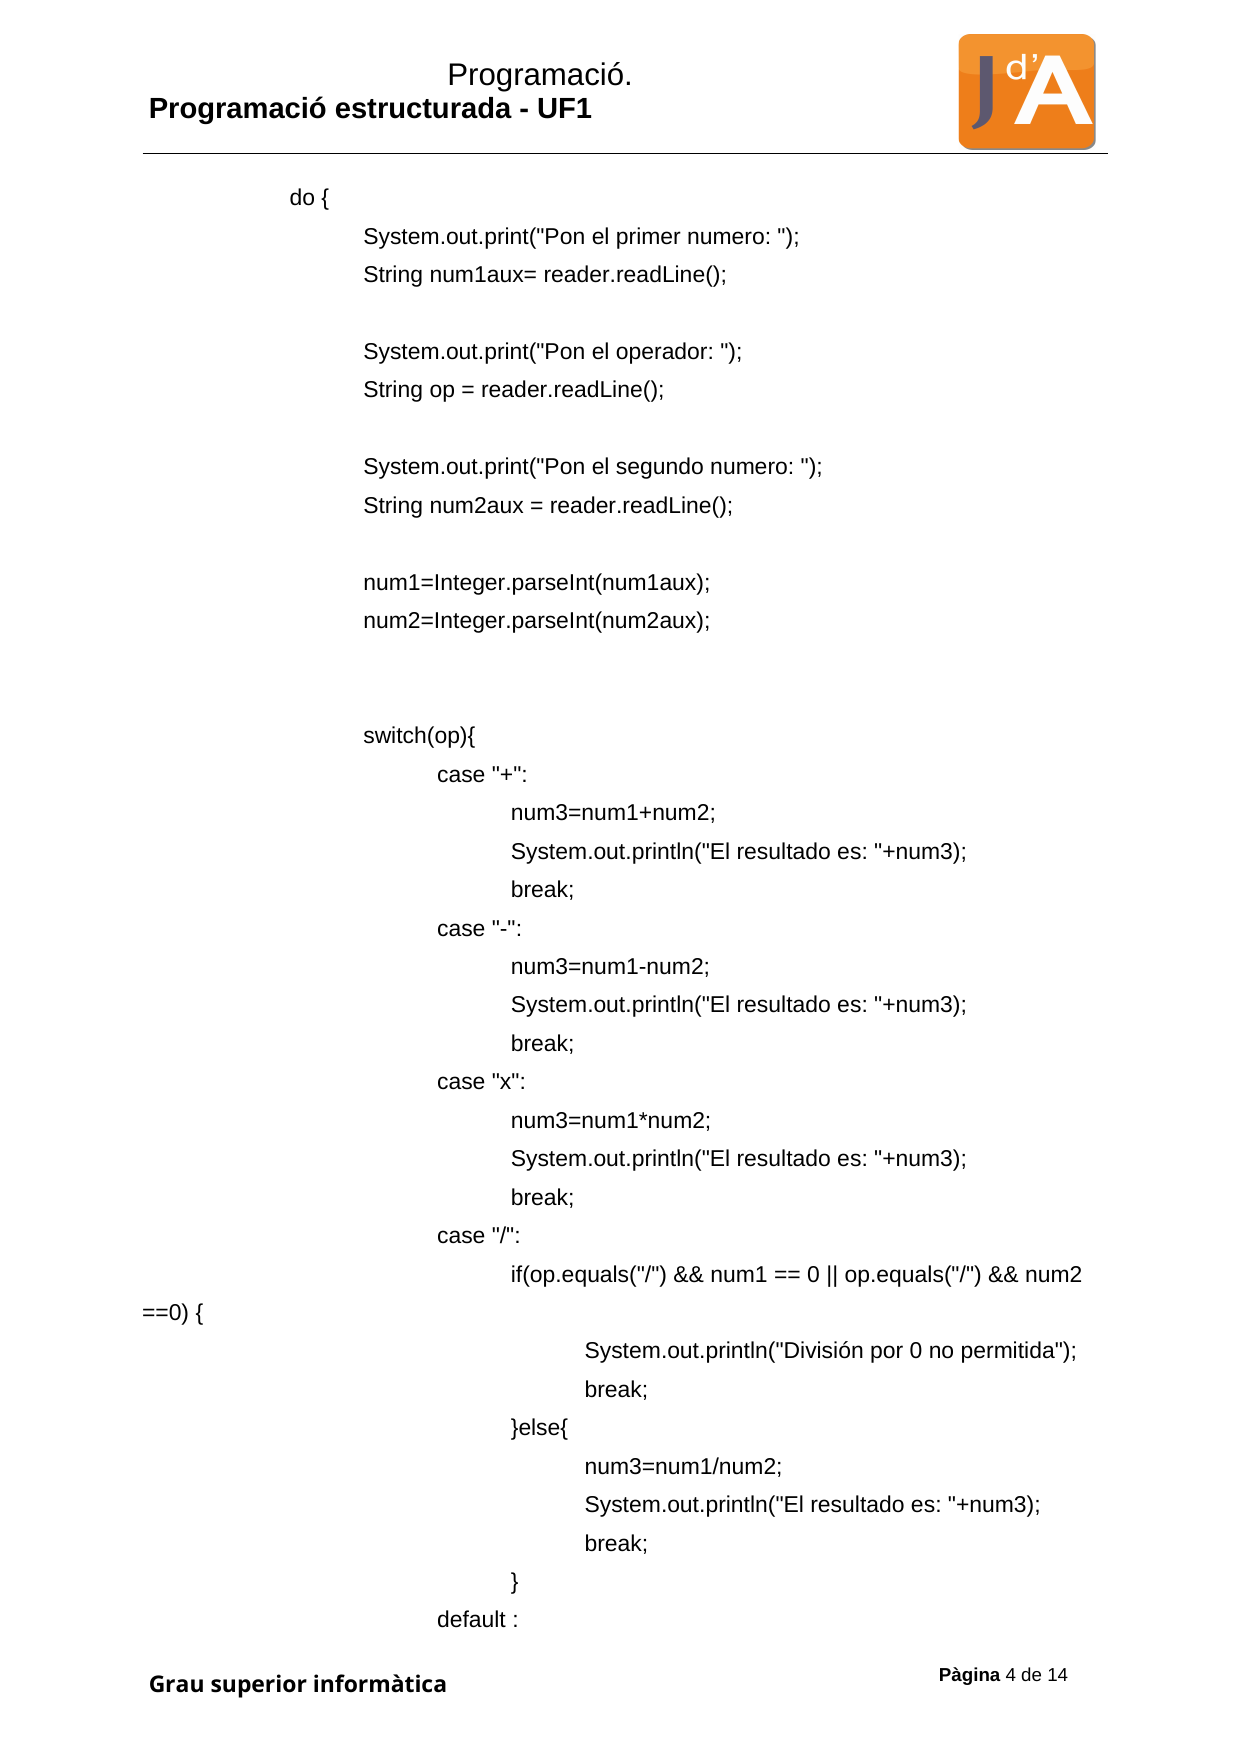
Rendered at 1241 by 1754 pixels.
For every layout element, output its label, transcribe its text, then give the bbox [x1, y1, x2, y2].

text do { [142, 185, 1107, 211]
picture [958, 34, 1096, 150]
text String op = reader.readLine(); [142, 377, 1107, 403]
text }else{ [142, 1415, 1107, 1441]
text System.out.print("Pon el operador: "); [142, 339, 1107, 364]
text break; [142, 1377, 1107, 1402]
text } [142, 1569, 1107, 1594]
text String num2aux = reader.readLine(); [142, 492, 1107, 518]
text System.out.println("El resultado es: "+num3); [142, 838, 1107, 864]
text num2=Integer.parseInt(num2aux); [142, 608, 1107, 633]
text num3=num1/num2; [142, 1453, 1107, 1479]
text break; [142, 1530, 1107, 1556]
text String num1aux= reader.readLine(); [142, 262, 1107, 287]
text System.out.println("El resultado es: "+num3); [142, 992, 1107, 1018]
text default : [142, 1607, 1107, 1633]
text System.out.println("El resultado es: "+num3); [142, 1146, 1107, 1172]
text System.out.print("Pon el primer numero: "); [142, 223, 1107, 249]
text break; [142, 877, 1107, 902]
text System.out.println("El resultado es: "+num3); [142, 1492, 1107, 1517]
text break; [142, 1184, 1107, 1210]
text case "+": [142, 762, 1107, 787]
text num3=num1*num2; [142, 1107, 1107, 1133]
text case "x": [142, 1069, 1107, 1095]
text break; [142, 1031, 1107, 1056]
text if(op.equals("/") && num1 == 0 || op.equals("/") && num2 ==0) { [142, 1261, 1107, 1325]
text case "-": [142, 915, 1107, 941]
text num3=num1+num2; [142, 800, 1107, 826]
text System.out.print("Pon el segundo numero: "); [142, 454, 1107, 480]
text num1=Integer.parseInt(num1aux); [142, 569, 1107, 595]
text System.out.println("División por 0 no permitida"); [142, 1338, 1107, 1364]
text switch(op){ [142, 723, 1107, 749]
text case "/": [142, 1223, 1107, 1248]
text num3=num1-num2; [142, 954, 1107, 979]
